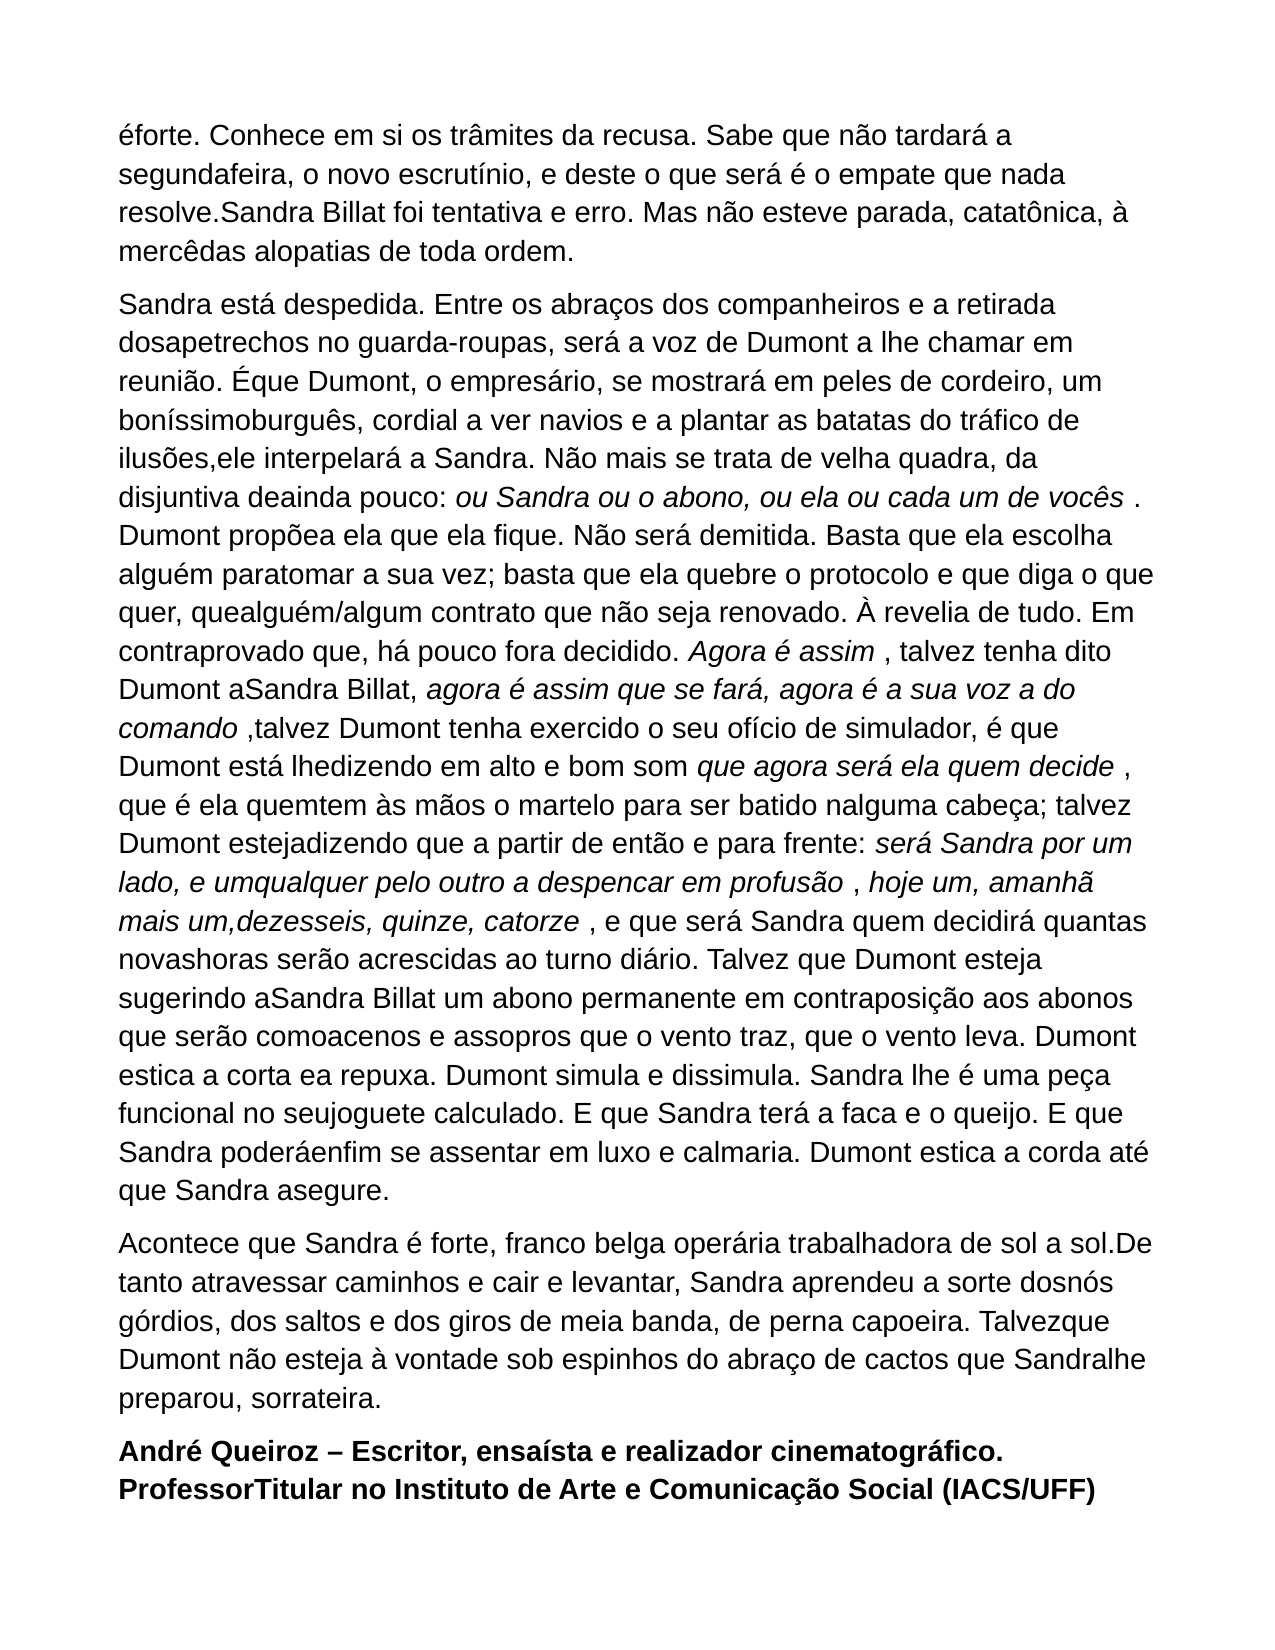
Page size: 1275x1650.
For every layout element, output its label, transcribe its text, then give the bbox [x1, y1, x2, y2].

text Acontece que Sandra é forte, franco belga operária trabalhadora de sol a sol.De tanto atravessar caminhos e cair e levantar, Sandra aprendeu a sorte dosnós górdios, dos saltos e dos giros de meia banda, de perna capoeira. Talvezque Dumont não esteja à vontade sob espinhos do abraço de cactos que Sandralhe preparou, sorrateira. [118, 1226, 1157, 1414]
text éforte. Conhece em si os trâmites da recusa. Sabe que não tardará a segundafeira, o novo escrutínio, e deste o que será é o empate que nada resolve.Sandra Billat foi tentativa e erro. Mas não esteve parada, catatônica, à mercêdas alopatias de toda ordem. [118, 118, 1157, 267]
text Sandra está despedida. Entre os abraços dos companheiros e a retirada dosapetrechos no guarda-roupas, será a voz de Dumont a lhe chamar em reunião. Éque Dumont, o empresário, se mostrará em peles de cordeiro, um boníssimoburguês, cordial a ver navios e a plantar as batatas do tráfico de ilusões,ele interpelará a Sandra. Não mais se trata de velha quadra, da disjuntiva deainda pouco: ou Sandra ou o abono, ou ela ou cada um de vocês . Dumont propõea ela que ela fique. Não será demitida. Basta que ela escolha alguém paratomar a sua vez; basta que ela quebre o protocolo e que diga o que quer, quealguém/algum contrato que não seja renovado. À revelia de tudo. Em contraprovado que, há pouco fora decidido. Agora é assim , talvez tenha dito Dumont aSandra Billat, agora é assim que se fará, agora é a sua voz a do comando ,talvez Dumont tenha exercido o seu ofício de simulador, é que Dumont está lhedizendo em alto e bom som que agora será ela quem decide , que é ela quemtem às mãos o martelo para ser batido nalguma cabeça; talvez Dumont estejadizendo que a partir de então e para frente: será Sandra por um lado, e umqualquer pelo outro a despencar em profusão , hoje um, amanhã mais um,dezesseis, quinze, catorze , e que será Sandra quem decidirá quantas novashoras serão acrescidas ao turno diário. Talvez que Dumont esteja sugerindo aSandra Billat um abono permanente em contraposição aos abonos que serão comoacenos e assopros que o vento traz, que o vento leva. Dumont estica a corta ea repuxa. Dumont simula e dissimula. Sandra lhe é uma peça funcional no seujoguete calculado. E que Sandra terá a faca e o queijo. E que Sandra poderáenfim se assentar em luxo e calmaria. Dumont estica a corda até que Sandra asegure. [118, 287, 1157, 1207]
text André Queiroz – Escritor, ensaísta e realizador cinematográfico. ProfessorTitular no Instituto de Arte e Comunicação Social (IACS/UFF) [118, 1434, 1157, 1506]
